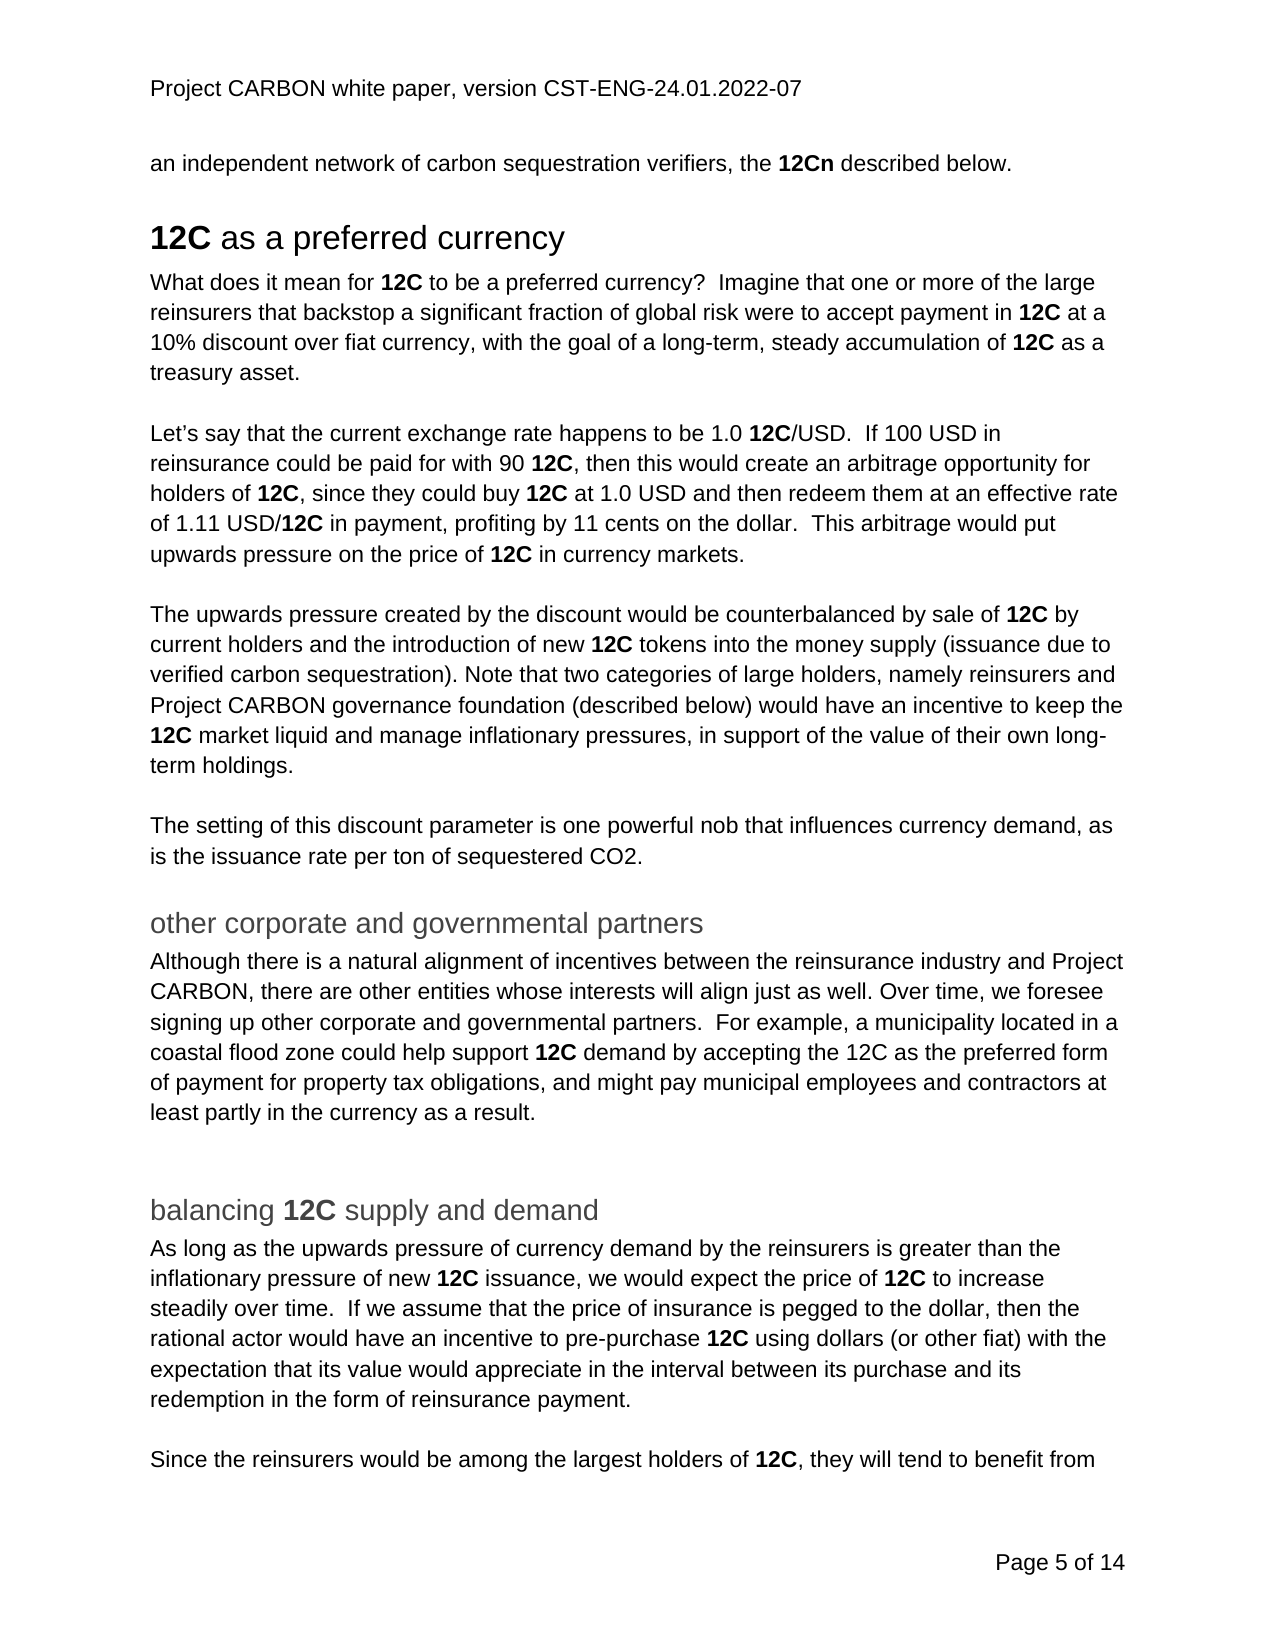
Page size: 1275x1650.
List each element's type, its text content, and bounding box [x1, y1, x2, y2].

subtitle balancing 12C supply and demand [150, 1193, 1125, 1226]
text Although there is a natural alignment of incentives between the reinsurance industry and Project CARBON, there are other entities whose interests will align just as well. Over time, we foresee signing up other corporate and governmental partners. For example, a municipality located in a coastal flood zone could help support 12C demand by accepting the 12C as the preferred form of payment for property tax obligations, and might pay municipal employees and contractors at least partly in the currency as a result. [150, 948, 1125, 1125]
text Since the reinsurers would be among the largest holders of 12C, they will tend to benefit from [150, 1446, 1125, 1472]
text The upwards pressure created by the discount would be counterbalanced by sale of 12C by current holders and the introduction of new 12C tokens into the money supply (issuance due to verified carbon sequestration). Note that two categories of large holders, namely reinsurers and Project CARBON governance foundation (described below) would have an incentive to keep the 12C market liquid and manage inflationary pressures, in support of the value of their own long-term holdings. [150, 601, 1125, 778]
subtitle other corporate and governmental partners [150, 906, 1125, 940]
text an independent network of carbon sequestration verifiers, the 12Cn described below. [150, 150, 1125, 176]
text Let’s say that the current exchange rate happens to be 1.0 12C/USD. If 100 USD in reinsurance could be paid for with 90 12C, then this would create an arbitrage opportunity for holders of 12C, since they could buy 12C at 1.0 USD and then redeem them at an effective rate of 1.11 USD/12C in payment, profiting by 11 cents on the dollar. This arbitrage would put upwards pressure on the price of 12C in currency markets. [150, 420, 1125, 567]
text As long as the upwards pressure of currency demand by the reinsurers is greater than the inflationary pressure of new 12C issuance, we would expect the price of 12C to increase steadily over time. If we assume that the price of insurance is pegged to the dollar, then the rational actor would have an incentive to pre-purchase 12C using dollars (or other fiat) with the expectation that its value would appreciate in the interval between its purchase and its redemption in the form of reinsurance payment. [150, 1235, 1125, 1412]
text What does it mean for 12C to be a preferred currency? Imagine that one or more of the large reinsurers that backstop a significant fraction of global risk were to accept payment in 12C at a 10% discount over fiat currency, with the goal of a long-term, steady accumulation of 12C as a treasury asset. [150, 269, 1125, 386]
text The setting of this discount parameter is one powerful nob that influences currency demand, as is the issuance rate per ton of sequestered CO2. [150, 812, 1125, 869]
subtitle 12C as a preferred currency [150, 218, 1125, 256]
